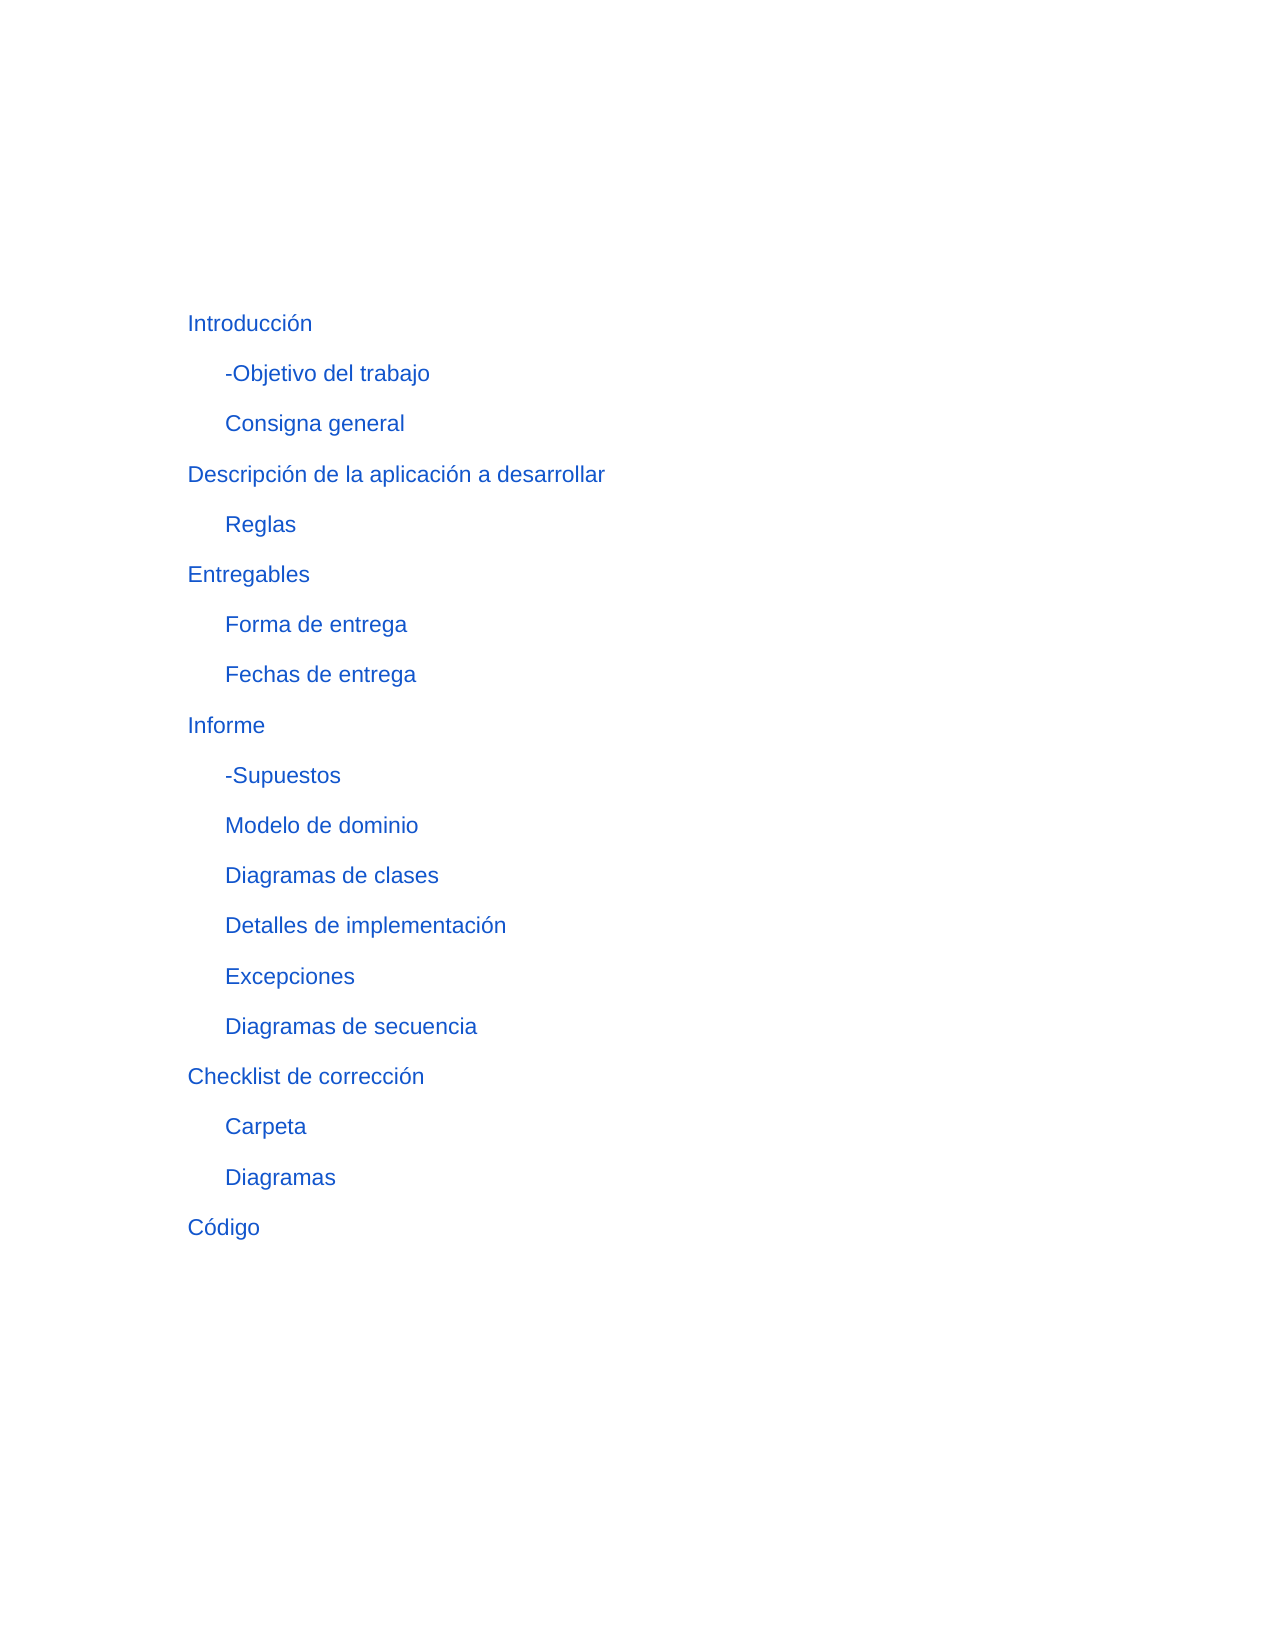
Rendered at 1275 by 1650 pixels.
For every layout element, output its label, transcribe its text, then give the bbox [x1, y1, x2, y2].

text Código [187, 1214, 1125, 1240]
text Descripción de la aplicación a desarrollar [187, 461, 1125, 487]
text Forma de entrega [225, 612, 1125, 637]
text Reglas [225, 511, 1125, 537]
text Detalles de implementación [225, 913, 1125, 939]
text Consigna general [225, 411, 1125, 437]
text Carpeta [225, 1114, 1125, 1139]
text Diagramas de clases [225, 863, 1125, 888]
text Introducción [187, 311, 1125, 336]
text Diagramas de secuencia [225, 1013, 1125, 1039]
text Informe [187, 712, 1125, 738]
text -Supuestos [225, 762, 1125, 788]
text Fechas de entrega [225, 662, 1125, 688]
text Excepciones [225, 963, 1125, 989]
text Entregables [187, 562, 1125, 587]
text -Objetivo del trabajo [225, 361, 1125, 386]
text Diagramas [225, 1164, 1125, 1190]
text Modelo de dominio [225, 813, 1125, 838]
text Checklist de corrección [187, 1064, 1125, 1089]
